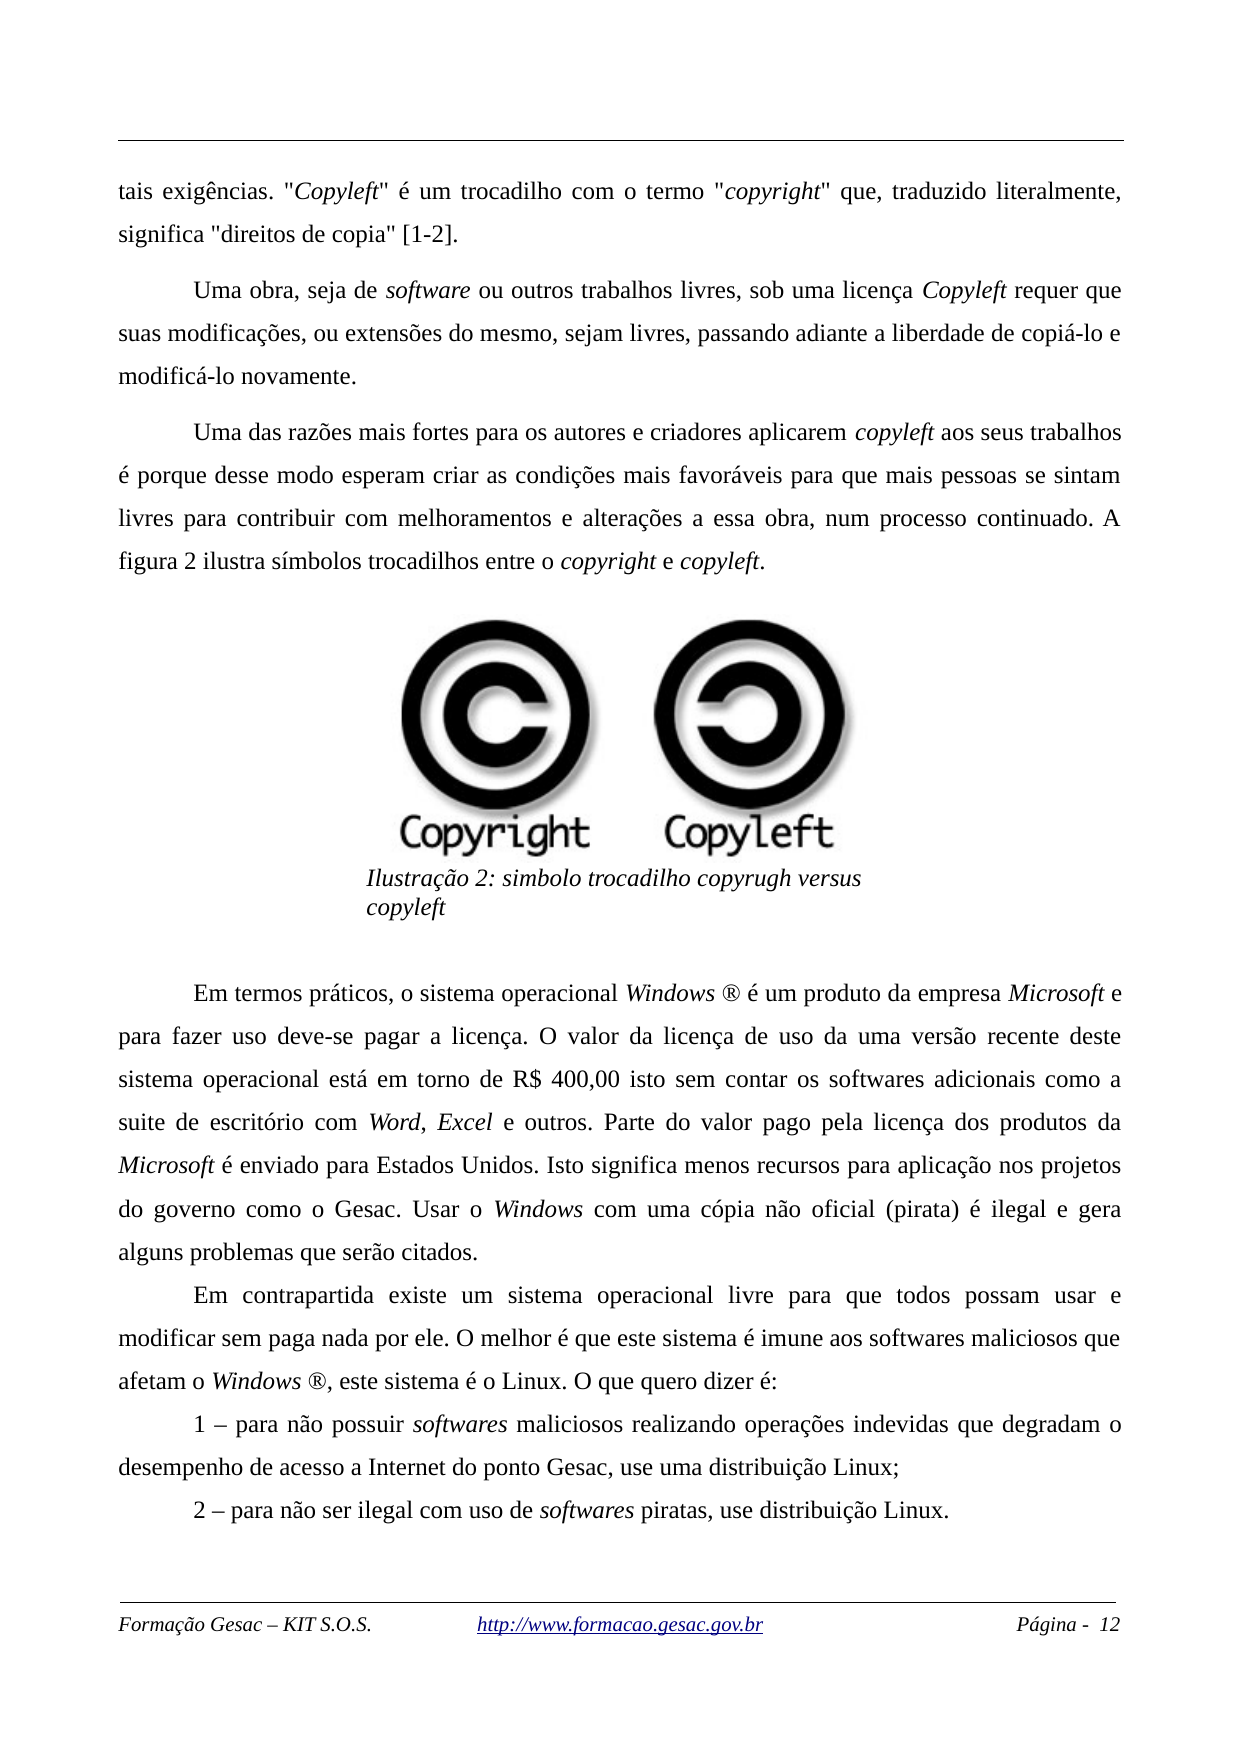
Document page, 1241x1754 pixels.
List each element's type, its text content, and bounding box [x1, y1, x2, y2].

text 1 – para não possuir softwares maliciosos realizando operações indevidas que degradam o desempenho de acesso a Internet do ponto Gesac, use uma distribuição Linux; [118, 1409, 1122, 1481]
text Em termos práticos, o sistema operacional Windows ® é um produto da empresa Microsoft e para fazer uso deve-se pagar a licença. O valor da licença de uso da uma versão recente deste sistema operacional está em torno de R$ 400,00 isto sem contar os softwares adicionais como a suite de escritório com Word, Excel e outros. Parte do valor pago pela licença dos produtos da Microsoft é enviado para Estados Unidos. Isto significa menos recursos para aplicação nos projetos do governo como o Gesac. Usar o Windows com uma cópia não oficial (pirata) é ilegal e gera alguns problemas que serão citados. [118, 978, 1122, 1266]
text Em contrapartida existe um sistema operacional livre para que todos possam usar e modificar sem paga nada por ele. O melhor é que este sistema é imune aos softwares maliciosos que afetam o Windows ®, este sistema é o Linux. O que quero dizer é: [118, 1280, 1122, 1395]
text Uma das razões mais fortes para os autores e criadores aplicarem copyleft aos seus trabalhos é porque desse modo esperam criar as condições mais favoráveis para que mais pessoas se sintam livres para contribuir com melhoramentos e alterações a essa obra, num processo continuado. A figura 2 ilustra símbolos trocadilhos entre o copyright e copyleft. [118, 417, 1122, 575]
picture [366, 614, 875, 863]
text 2 – para não ser ilegal com uso de softwares piratas, use distribuição Linux. [118, 1496, 1122, 1524]
text Ilustração 2: simbolo trocadilho copyrugh versus copyleft [366, 863, 874, 921]
text Uma obra, seja de software ou outros trabalhos livres, sob uma licença Copyleft requer que suas modificações, ou extensões do mesmo, sejam livres, passando adiante a liberdade de copiá-lo e modificá-lo novamente. [118, 275, 1122, 390]
text tais exigências. "Copyleft" é um trocadilho com o termo "copyright" que, traduzido literalmente, significa "direitos de copia" [1-2]. [118, 176, 1122, 248]
